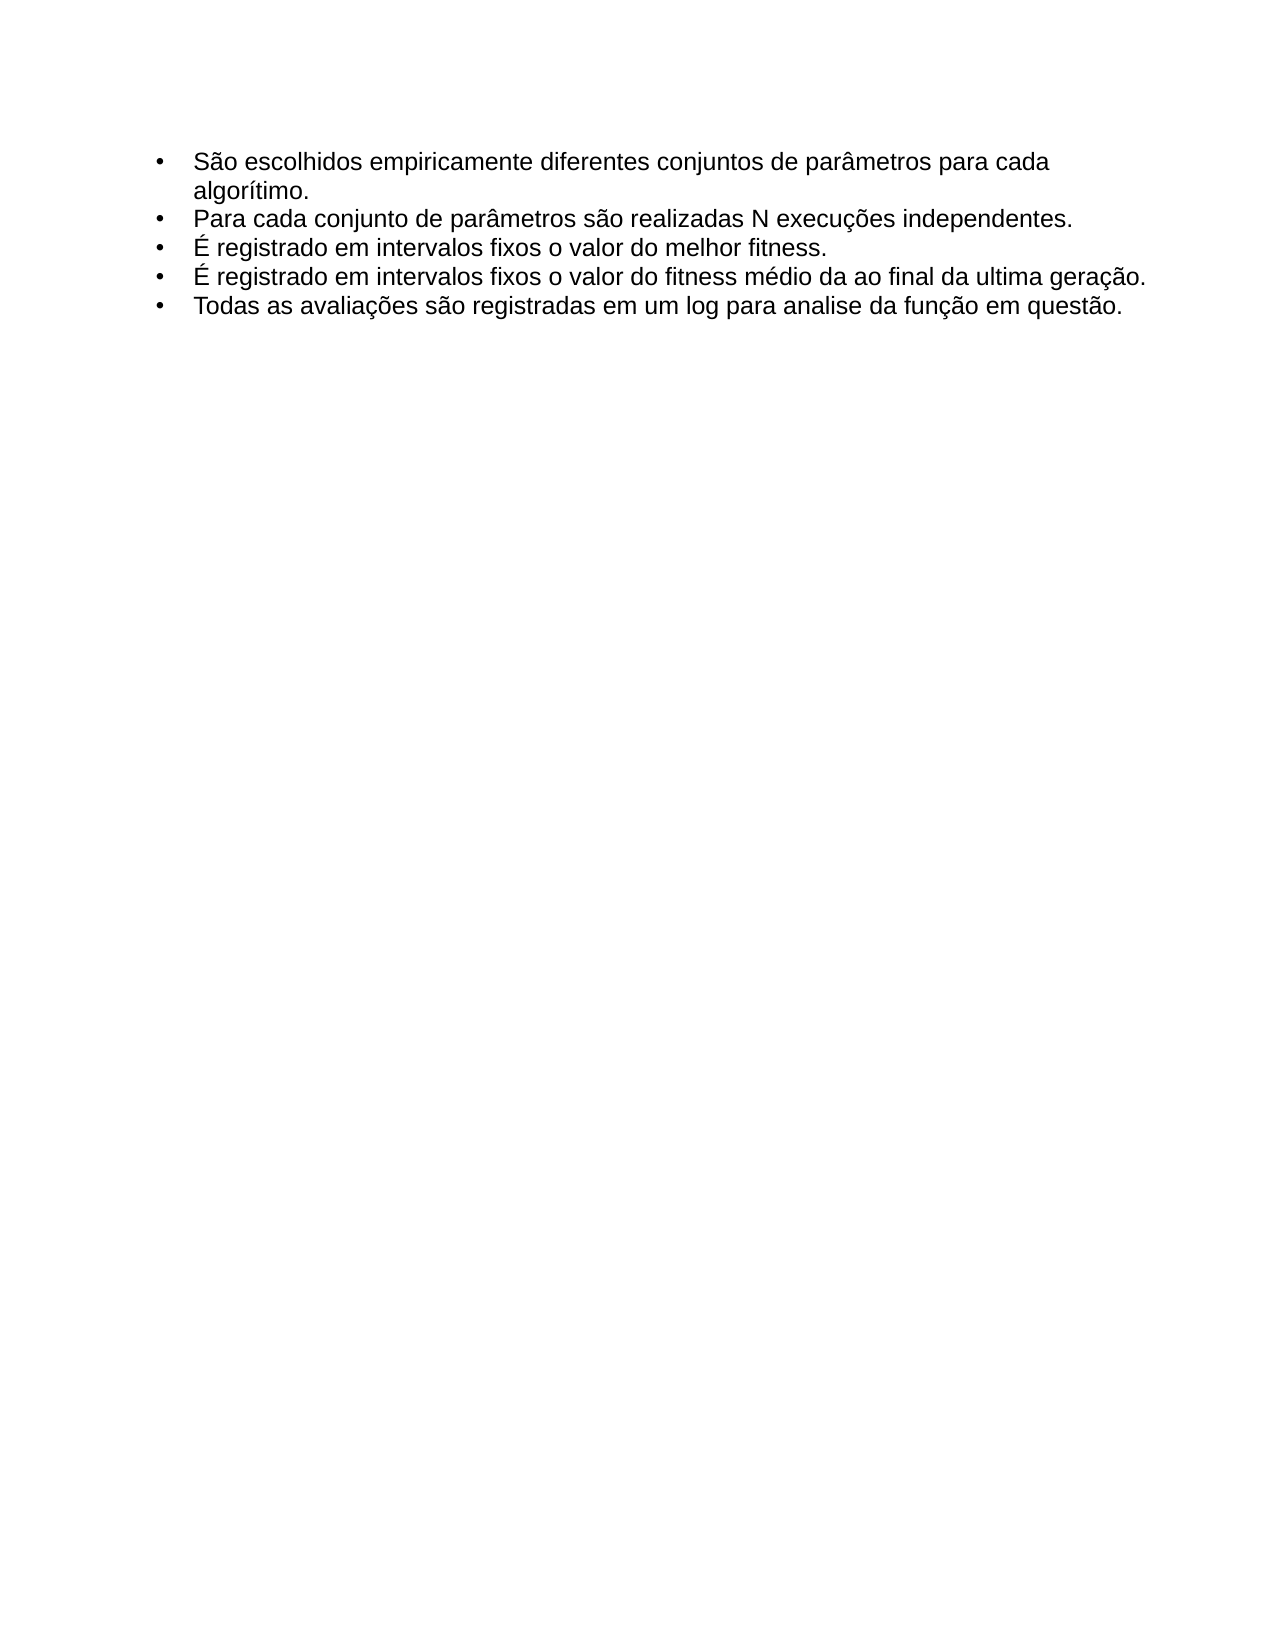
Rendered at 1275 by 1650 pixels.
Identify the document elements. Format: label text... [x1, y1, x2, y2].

list É registrado em intervalos fixos o valor do fitness médio da ao final da ultima geração. [156, 262, 1157, 291]
list Para cada conjunto de parâmetros são realizadas N execuções independentes. [156, 204, 1157, 233]
list Todas as avaliações são registradas em um log para analise da função em questão. [156, 291, 1157, 320]
list São escolhidos empiricamente diferentes conjuntos de parâmetros para cada algorítimo. [156, 147, 1157, 204]
list É registrado em intervalos fixos o valor do melhor fitness. [156, 233, 1157, 262]
